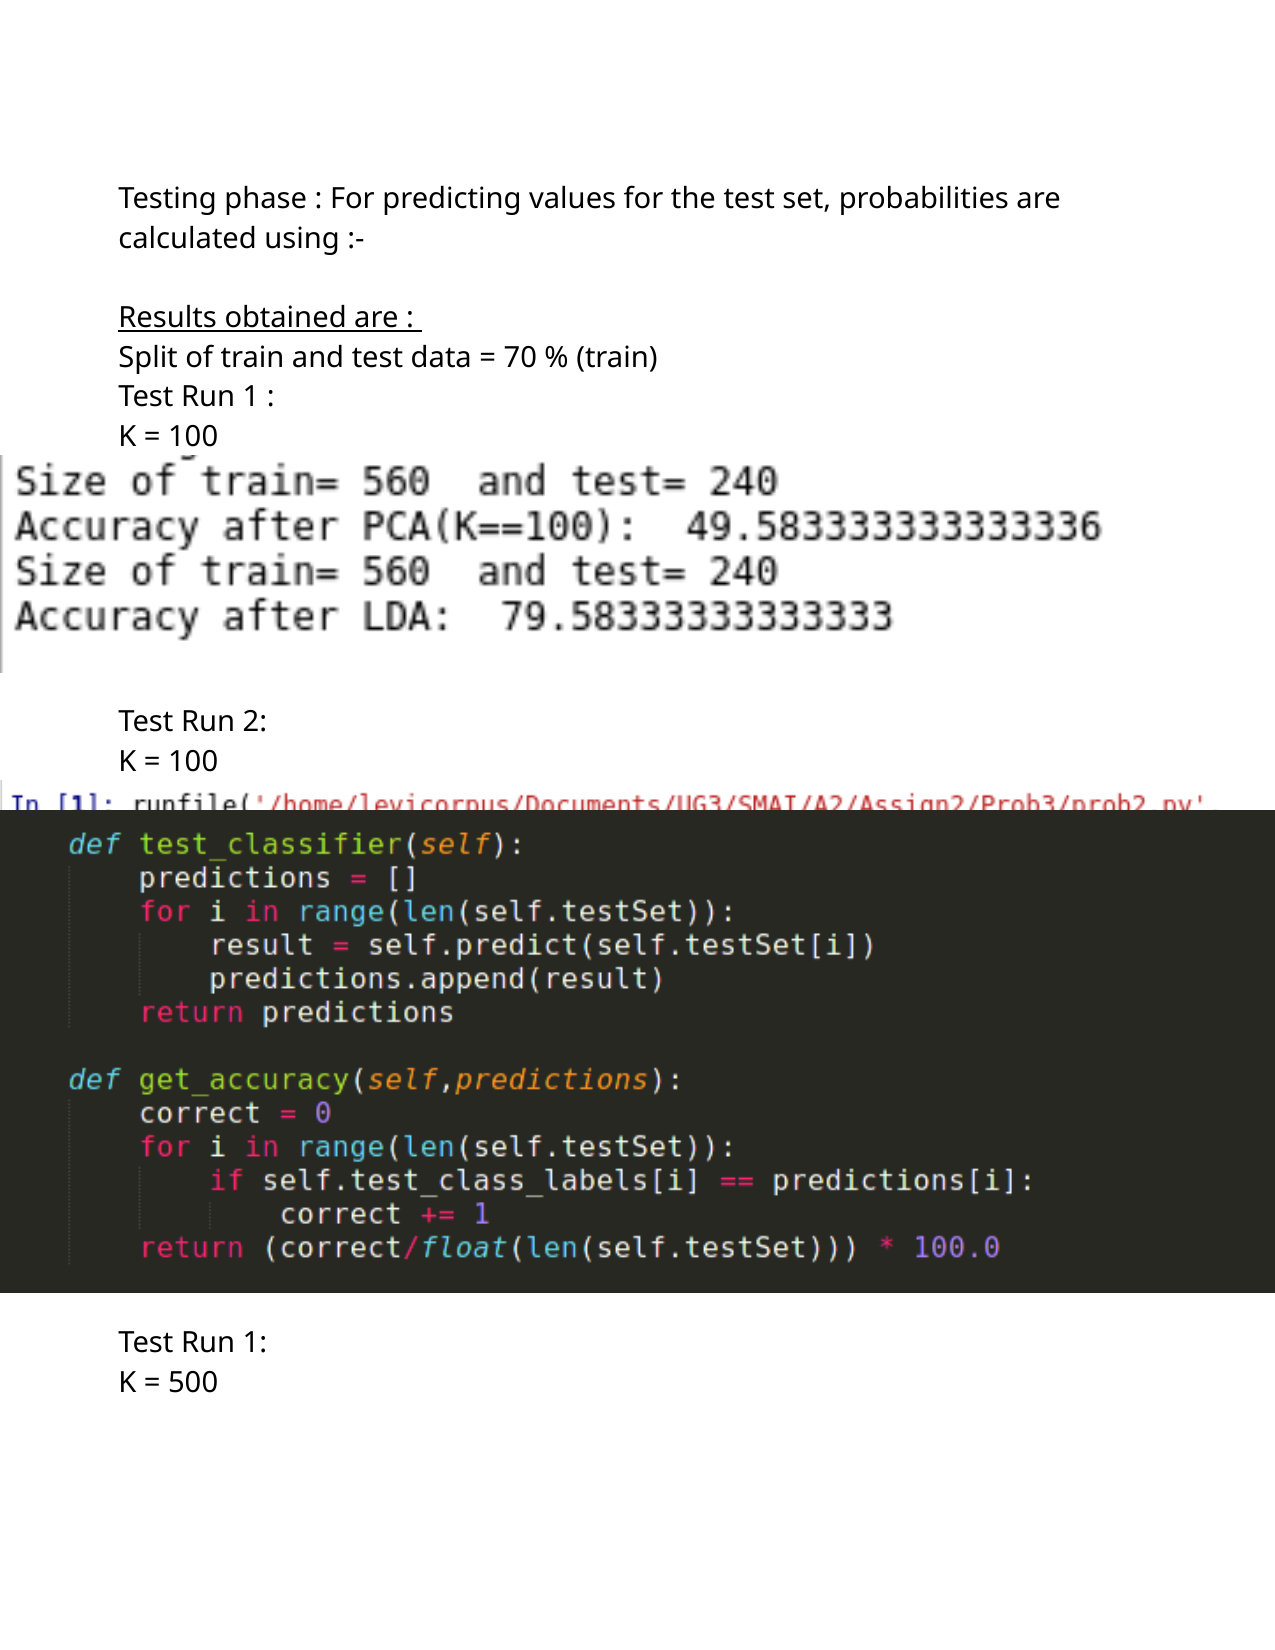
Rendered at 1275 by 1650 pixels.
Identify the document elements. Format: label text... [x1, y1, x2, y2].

text Test Run 1: [118, 1321, 1157, 1361]
text Test Run 2: [118, 701, 1157, 740]
text K = 100 [118, 740, 1157, 780]
text K = 100 [118, 415, 1157, 455]
text Split of train and test data = 70 % (train) [118, 336, 1157, 376]
text Test Run 1 : [118, 376, 1157, 415]
text K = 500 [118, 1361, 1157, 1401]
picture [0, 455, 1275, 673]
text Testing phase : For predicting values for the test set, probabilities are calculated using :- [118, 177, 1157, 257]
picture [0, 780, 1275, 1293]
text Results obtained are : [118, 296, 1157, 336]
